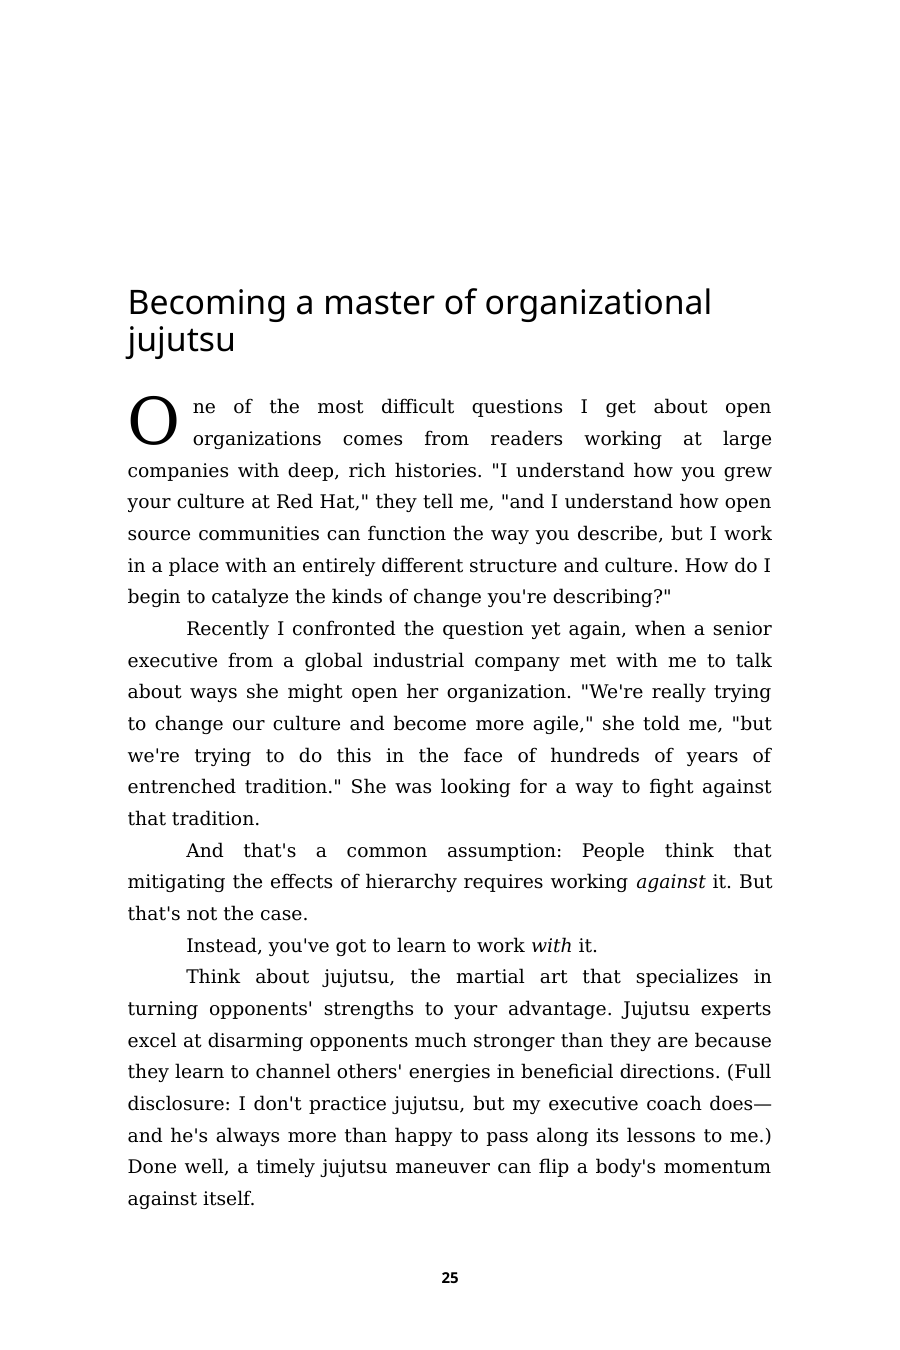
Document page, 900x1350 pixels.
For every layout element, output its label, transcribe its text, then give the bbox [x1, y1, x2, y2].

subtitle Becoming a master of organizational jujutsu [127, 283, 772, 361]
text And that's a common assumption: People think that mitigating the effects of hierarchy requires working against it. But that's not the case. [127, 840, 772, 925]
text Recently I confronted the question yet again, when a senior executive from a global industrial company met with me to talk about ways she might open her organization. "We're really trying to change our culture and become more agile," she told me, "but we're trying to do this in the face of hundreds of years of entrenched tradition." She was looking for a way to fight against that tradition. [127, 618, 772, 830]
text One of the most difficult questions I get about open organizations comes from readers working at large companies with deep, rich histories. "I understand how you grew your culture at Red Hat," they tell me, "and I understand how open source communities can function the way you describe, but I work in a place with an entirely different structure and culture. How do I begin to catalyze the kinds of change you're describing?" [127, 396, 772, 608]
text Instead, you've got to learn to work with it. [127, 935, 772, 957]
text Think about jujutsu, the martial art that specializes in turning opponents' strengths to your advantage. Jujutsu experts excel at disarming opponents much stronger than they are because they learn to channel others' energies in beneficial directions. (Full disclosure: I don't practice jujutsu, but my executive coach does—and he's always more than happy to pass along its lessons to me.) Done well, a timely jujutsu maneuver can flip a body's momentum against itself. [127, 966, 772, 1210]
